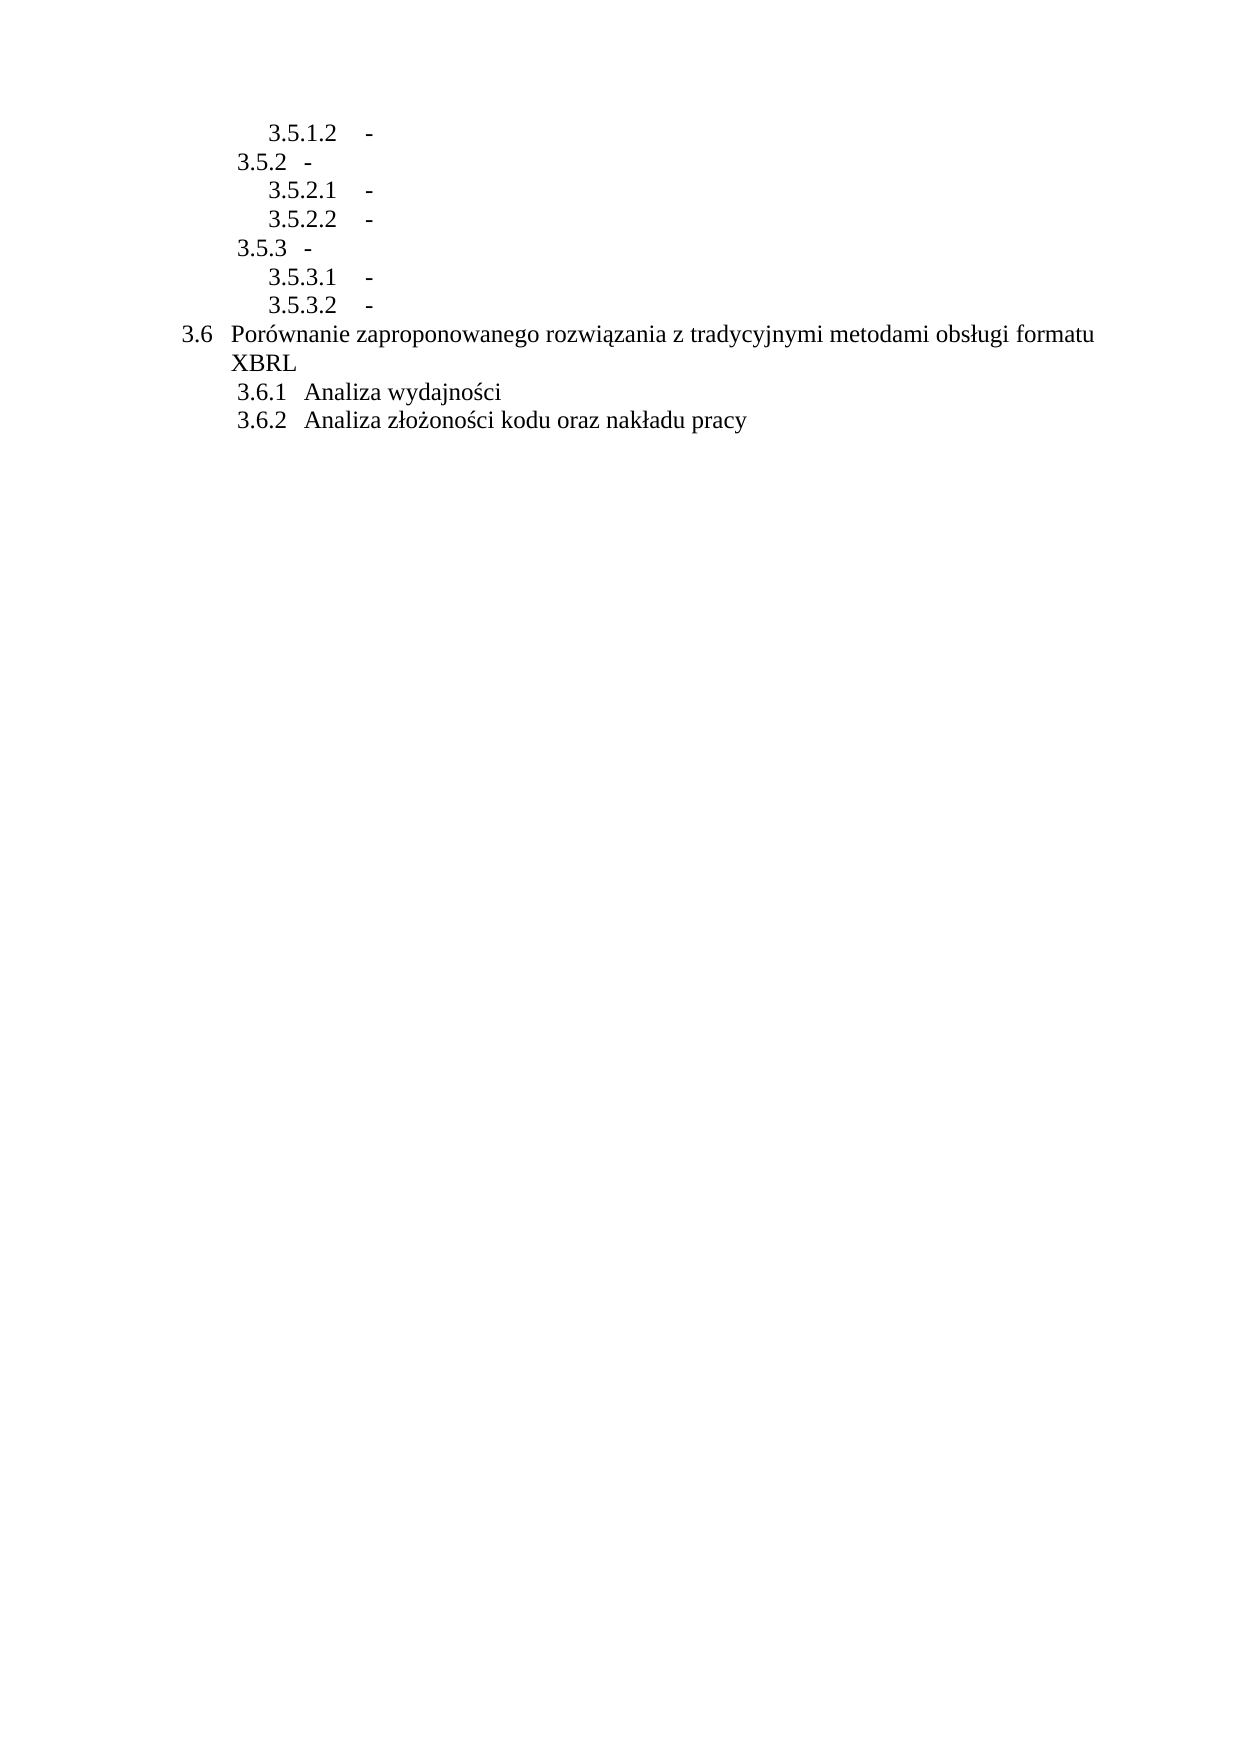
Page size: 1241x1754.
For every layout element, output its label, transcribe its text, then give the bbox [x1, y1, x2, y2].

list Analiza złożoności kodu oraz nakładu pracy [237, 406, 1122, 434]
list Analiza wydajności [237, 377, 1122, 406]
list - [247, 291, 1122, 319]
list - [247, 262, 1122, 291]
list - [247, 204, 1122, 233]
list - [247, 176, 1122, 204]
list - [237, 147, 1122, 176]
list Porównanie zaproponowanego rozwiązania z tradycyjnymi metodami obsługi formatu XBRL [181, 319, 1122, 377]
list - [237, 233, 1122, 262]
list - [247, 118, 1122, 147]
